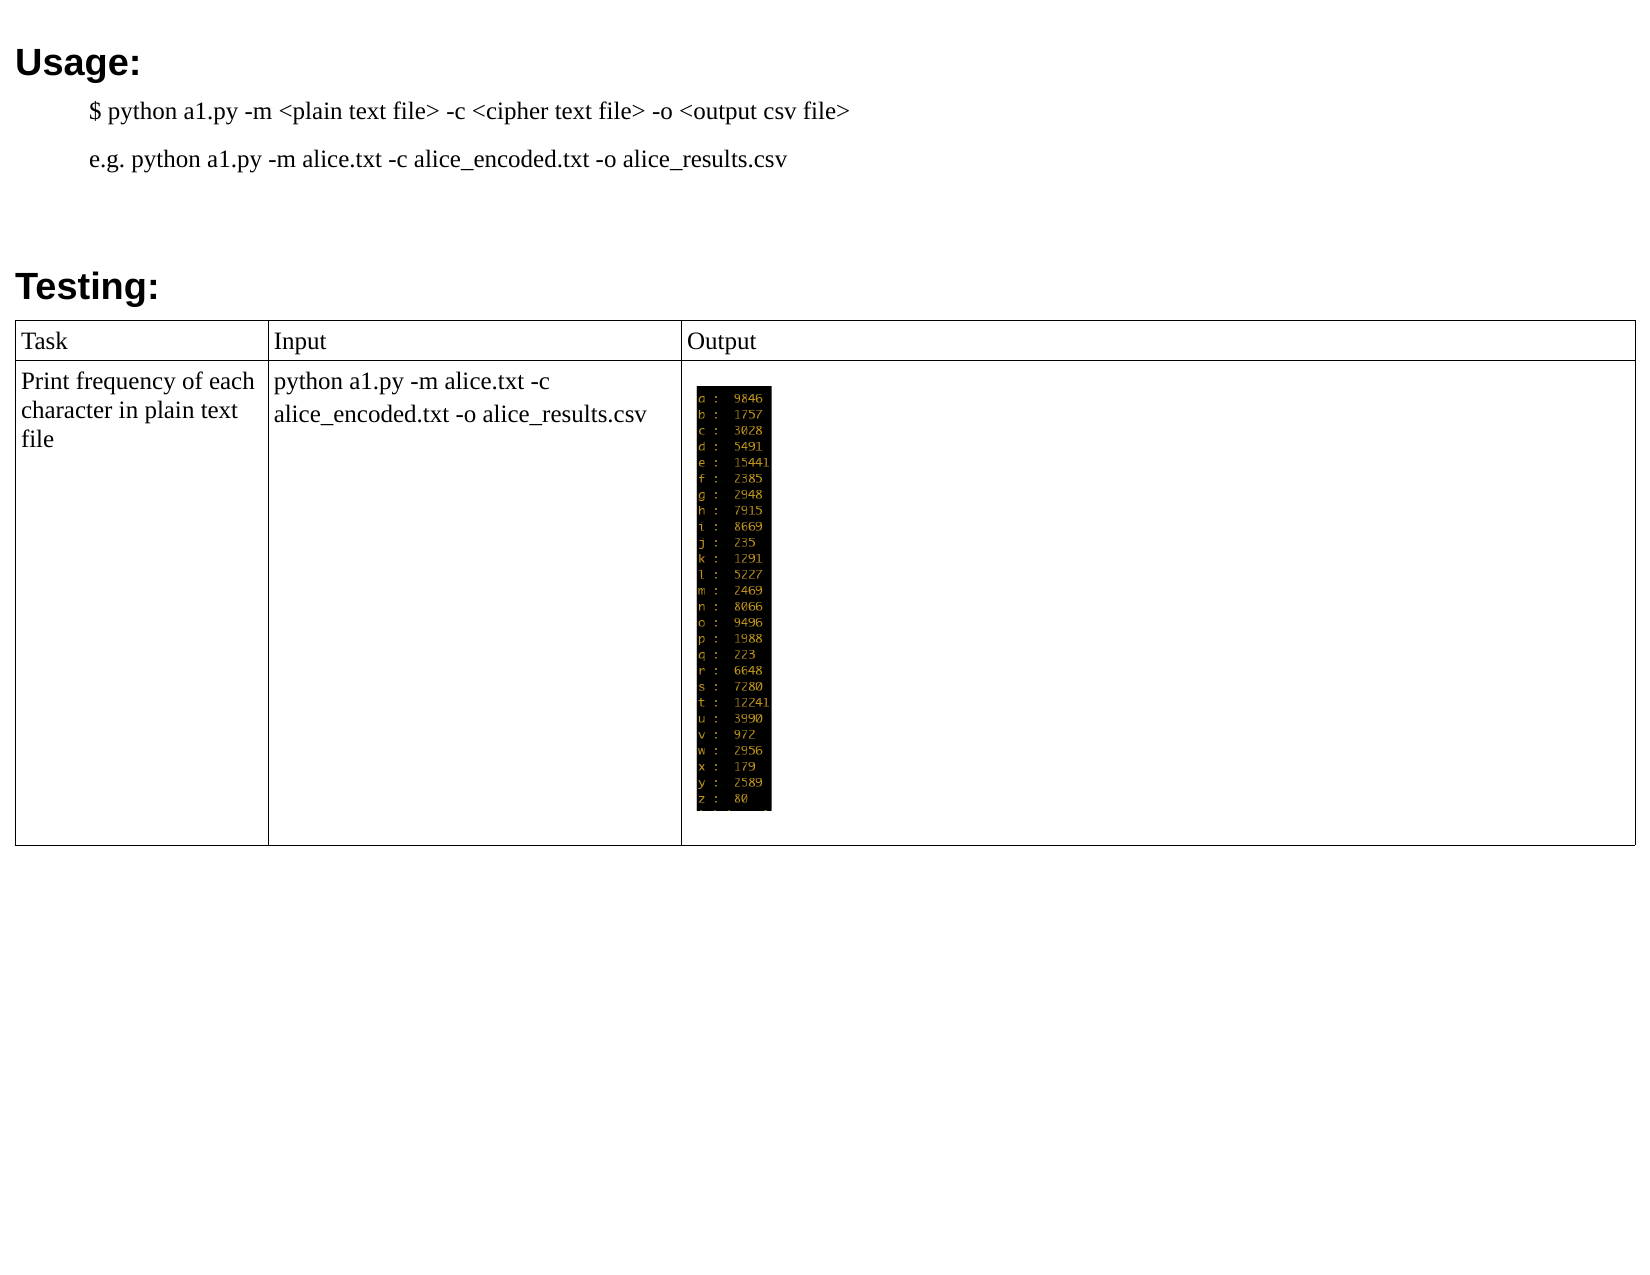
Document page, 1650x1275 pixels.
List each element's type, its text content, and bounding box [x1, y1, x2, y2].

table_cell python a1.py -m alice.txt -c alice_encoded.txt -o alice_results.csv [269, 361, 681, 845]
subtitle Testing: [15, 264, 1635, 308]
table_header Task [16, 321, 268, 360]
text e.g. python a1.py -m alice.txt -c alice_encoded.txt -o alice_results.csv [15, 144, 1635, 172]
table_header Output [682, 321, 1635, 360]
text $ python a1.py -m <plain text file> -c <cipher text file> -o <output csv file> [15, 96, 1635, 125]
table_cell Print frequency of each character in plain text file [16, 361, 268, 845]
subtitle Usage: [15, 40, 1635, 84]
table_cell [682, 361, 1635, 845]
picture [696, 386, 772, 811]
table_header Input [269, 321, 681, 360]
